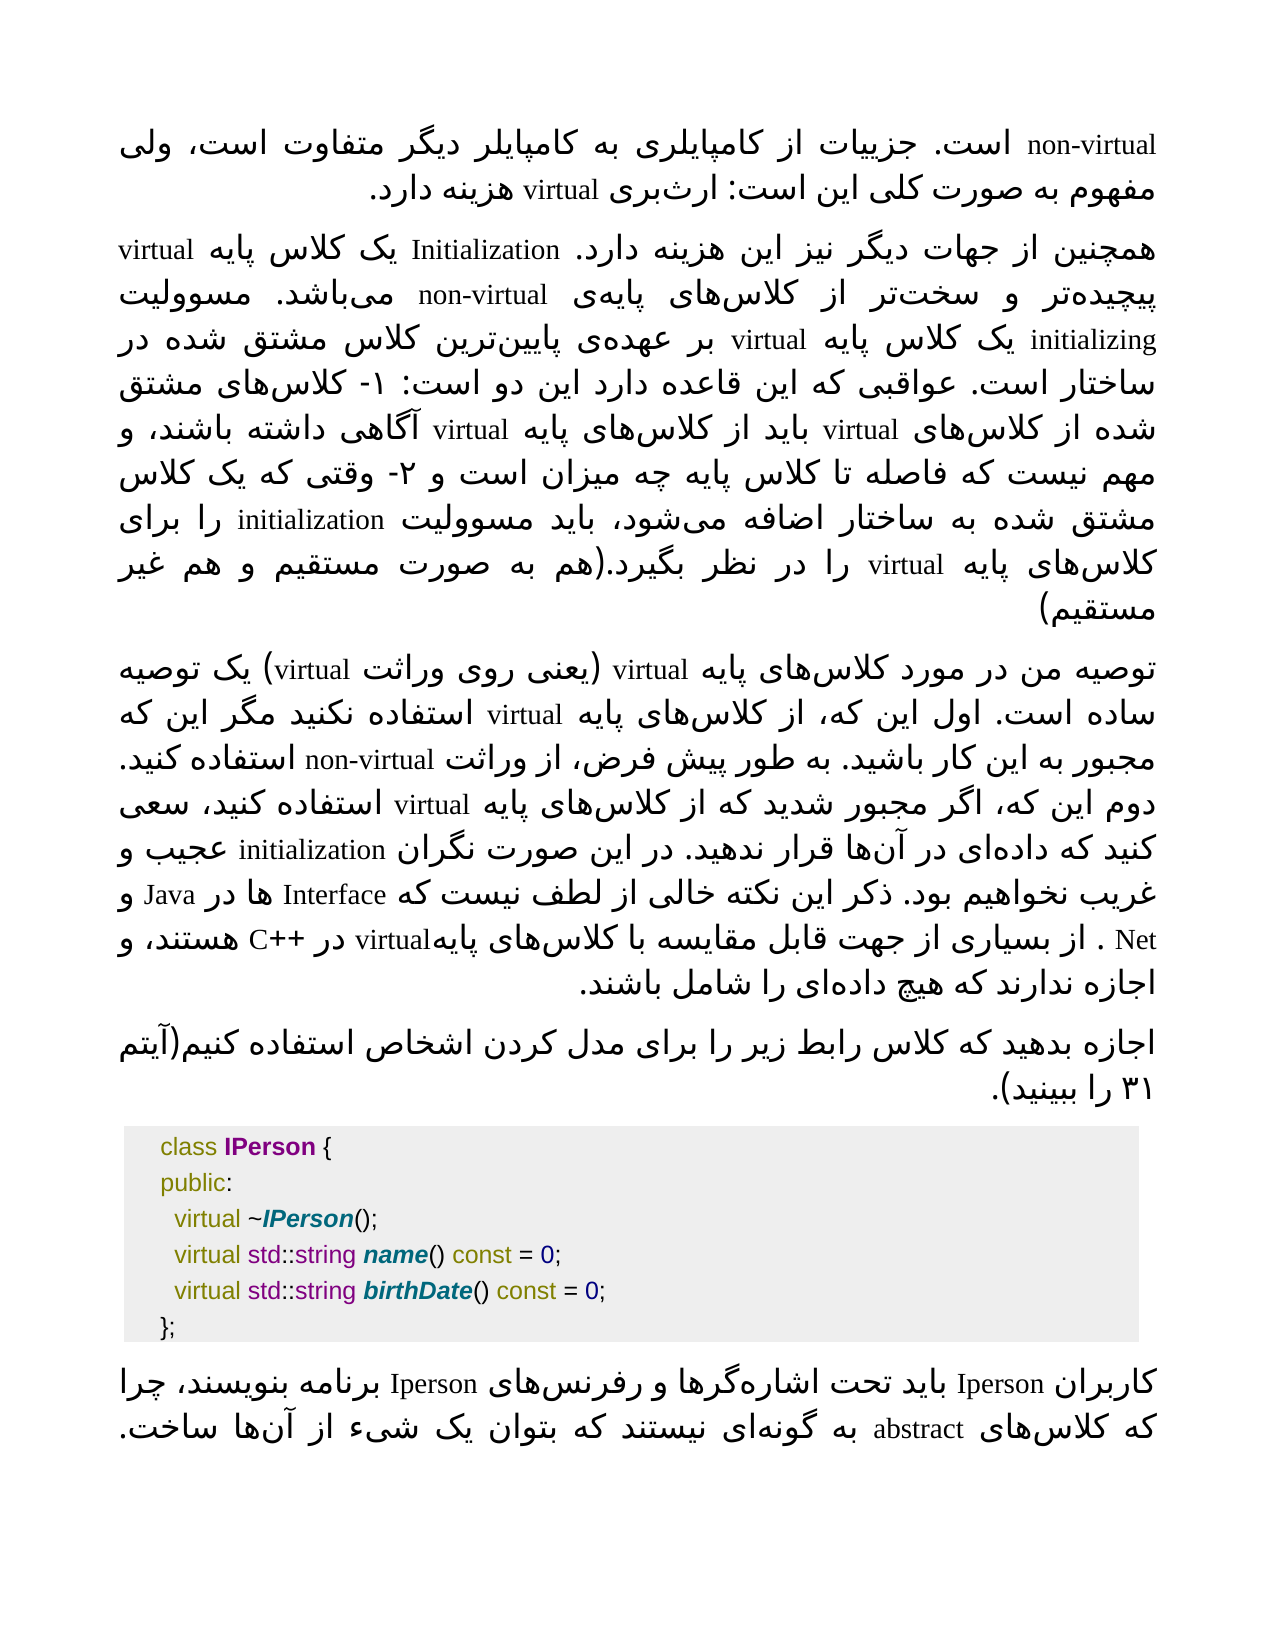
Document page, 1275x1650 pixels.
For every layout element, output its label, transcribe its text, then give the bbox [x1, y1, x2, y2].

text public: [124, 1162, 1139, 1198]
text virtual std::string birthDate() const = 0; [124, 1270, 1139, 1306]
text virtual ~IPerson(); [124, 1198, 1139, 1234]
text virtual std::string name() const = 0; [124, 1234, 1139, 1270]
text اجازه بدهید که کلاس رابط زیر را برای مدل کردن اشخاص استفاده کنیم(آیتم ۳۱ را ببینید). [118, 1018, 1157, 1108]
text توصیه من در مورد کلا‌س‌های پایه virtual (یعنی روی وراثت virtual) یک توصیه ساده است. اول این که، از کلاس‌های پایه virtual استفاده نکنید مگر این که مجبور به این کار باشید. به طور پیش فرض، از وراثت non-virtual استفاده کنید. دوم این که، اگر مجبور شدید که از کلاس‌های پایه virtual استفاده کنید، سعی کنید که داده‌ای در آن‌ها قرار ندهید. در این صورت نگران initialization عجیب و غریب نخواهیم بود. ذکر این نکته خالی از لطف نیست که Interface ها در Java و Net . از بسیاری از جهت قابل مقایسه با کلاس‌های پایهvirtual در ++C هستند، و اجازه ندارند که هیچ داده‌ای را شامل باشند. [118, 643, 1157, 1003]
text از نقطه نظر رفتار درست، وراثت عمومی همواره باید virtual باشد. اگر این تنها زاویه‌ی دید بود، قاعده ساده می‌شد: هر گام شما از وراثت عمومی استفاده کردید، از وراثت عمومی virtual استفاده کنید. ولی، رفتار درست چیزی نیست که همواره از آن زاویه بخواهیم نگاه کنیم. جلوگیری کردن از تکرار در وراثت نیازمند این است که در پشت صحنه کامپایلر کارهایی را انجام بدهد، و نتیجه‌ی آن این است که اشیایی که از کلاس‌های virtual تولید می‌شود عمدتا بزرگتر از آن است که بدون virtual بخواهیم آن را استفاده کنیم. دسترسی به داده‌های عضو در کلاس‌های پایه virtual کندتر از کلاس‌های پایه non-virtual است. جزییات از کامپایلری به کامپایلر دیگر متفاوت است، ولی مفهوم به صورت کلی این است: ارث‌بری virtual هزینه دارد. [118, 118, 1157, 208]
text کاربران Iperson باید تحت اشاره‌گر‌ها و رفرنس‌های Iperson برنامه‌ بنویسند، چرا که کلاس‌های abstract به گونه‌ای نیستند که بتوان یک شیء از آن‌ها ساخت. برای ساخت اشیایی که بتوان تحت شیء Iperson بتوان با آن کار کردن، باید از تابع کارخانه یا factory function استفاده کرد(آیتم ۳۱ را ببینید) [118, 1357, 1157, 1447]
text }; [124, 1306, 1139, 1342]
text class IPerson { [124, 1126, 1139, 1162]
text همچنین از جهات دیگر نیز این هزینه دارد. Initialization یک کلاس پایه virtual پیچیده‌تر و سخت‌تر از کلاس‌های پایه‌ی non-virtual می‌باشد. مسوولیت initializing یک کلاس پایه virtual بر عهده‌ی پایین‌ترین کلاس مشتق شده در ساختار است. عواقبی که این قاعده دارد این دو است: ۱- کلاس‌های مشتق شده از کلاس‌های virtual باید از کلاس‌های پایه virtual آگاهی داشته باشند، و مهم نیست که فاصله تا کلاس پایه چه میزان است و ۲- وقتی که یک کلاس مشتق شده به ساختار اضافه می‌شود، باید مسوولیت initialization را برای کلاس‌های پایه virtual را در نظر بگیرد.(هم به صورت مستقیم و هم غیر مستقیم) [118, 223, 1157, 628]
